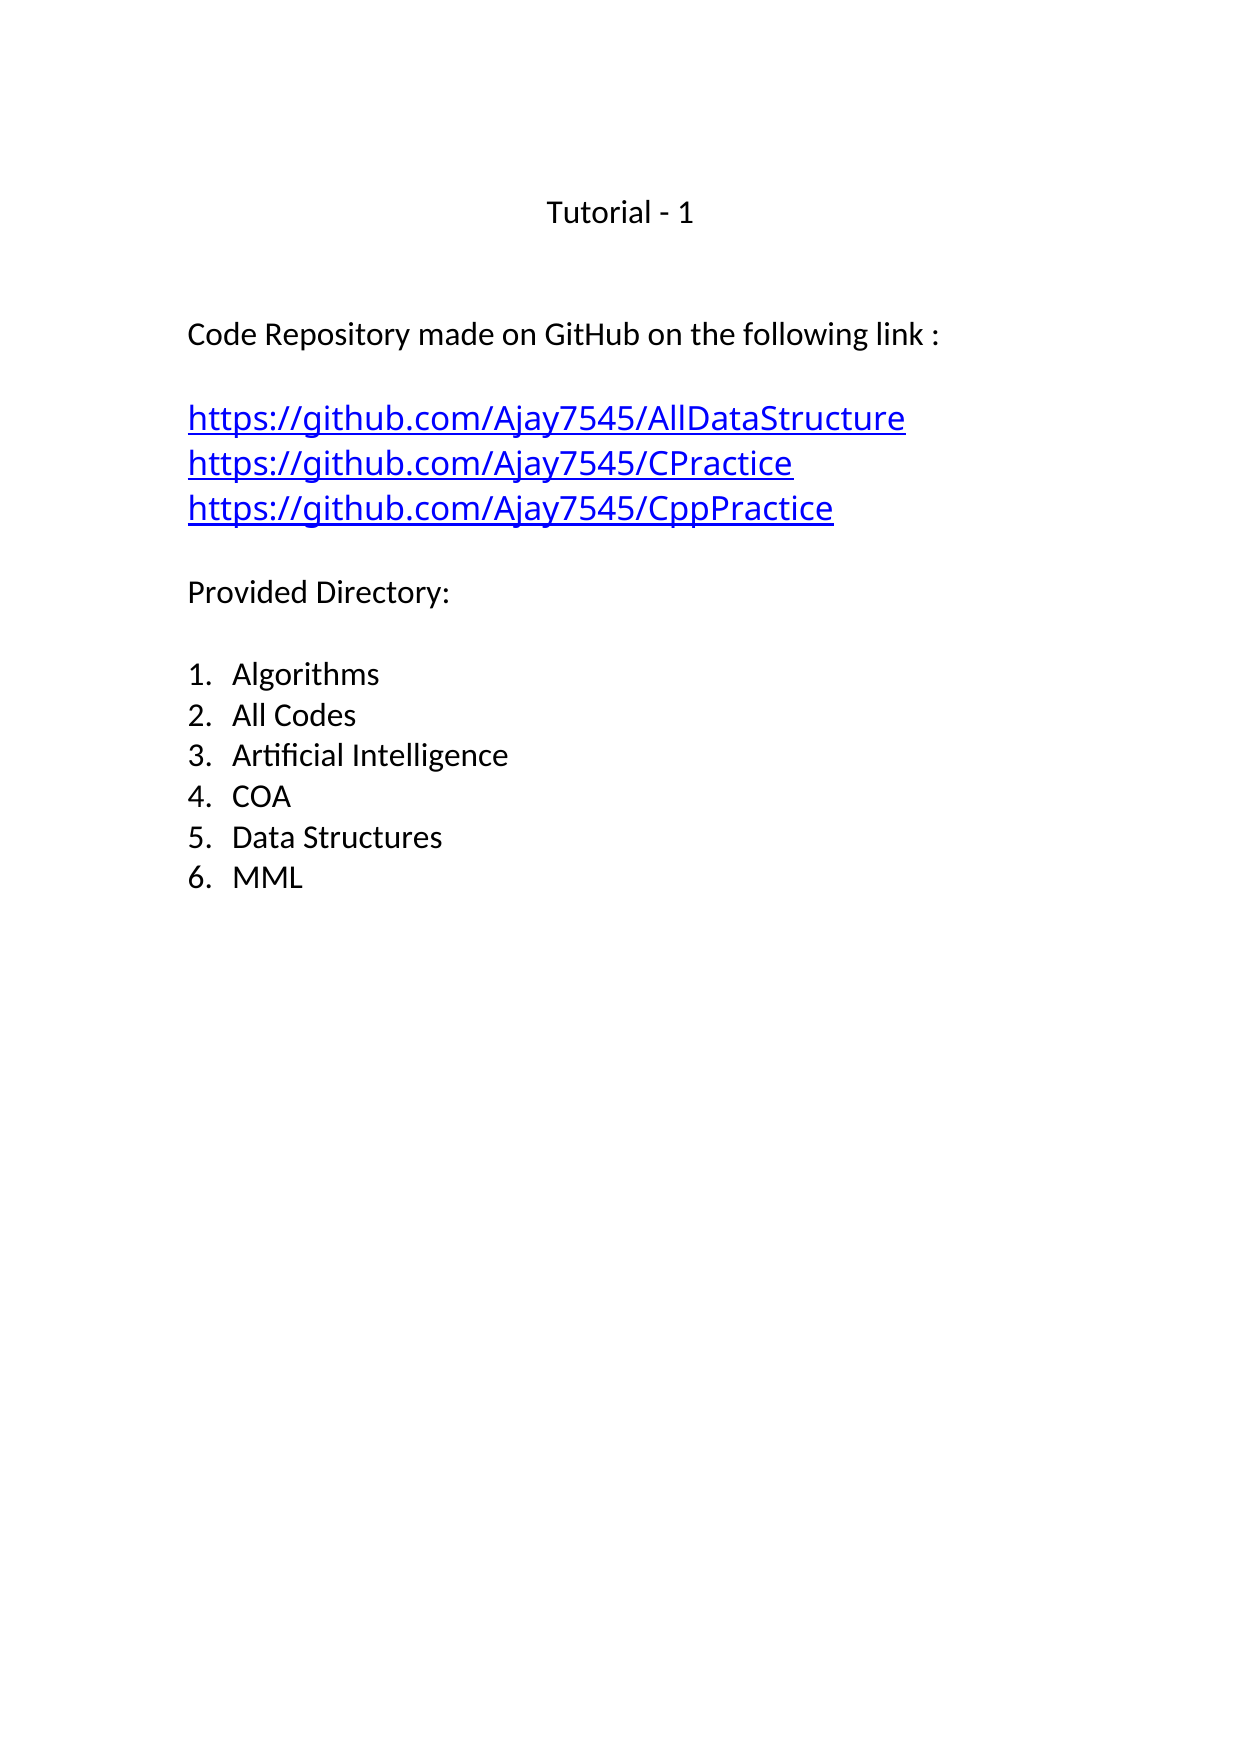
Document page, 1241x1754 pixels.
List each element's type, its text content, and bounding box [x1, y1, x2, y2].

list Algorithms [187, 653, 1053, 693]
text Tutorial - 1 [187, 191, 1053, 231]
text https://github.com/Ajay7545/AllDataStructure [187, 394, 1053, 440]
list MML [187, 856, 1053, 897]
list Data Structures [187, 816, 1053, 856]
text https://github.com/Ajay7545/CppPractice [187, 485, 1053, 531]
list All Codes [187, 693, 1053, 734]
text https://github.com/Ajay7545/CPractice [187, 440, 1053, 485]
text Provided Directory: [187, 571, 1053, 612]
list COA [187, 775, 1053, 816]
text Code Repository made on GitHub on the following link : [187, 313, 1053, 354]
list Artificial Intelligence [187, 734, 1053, 775]
